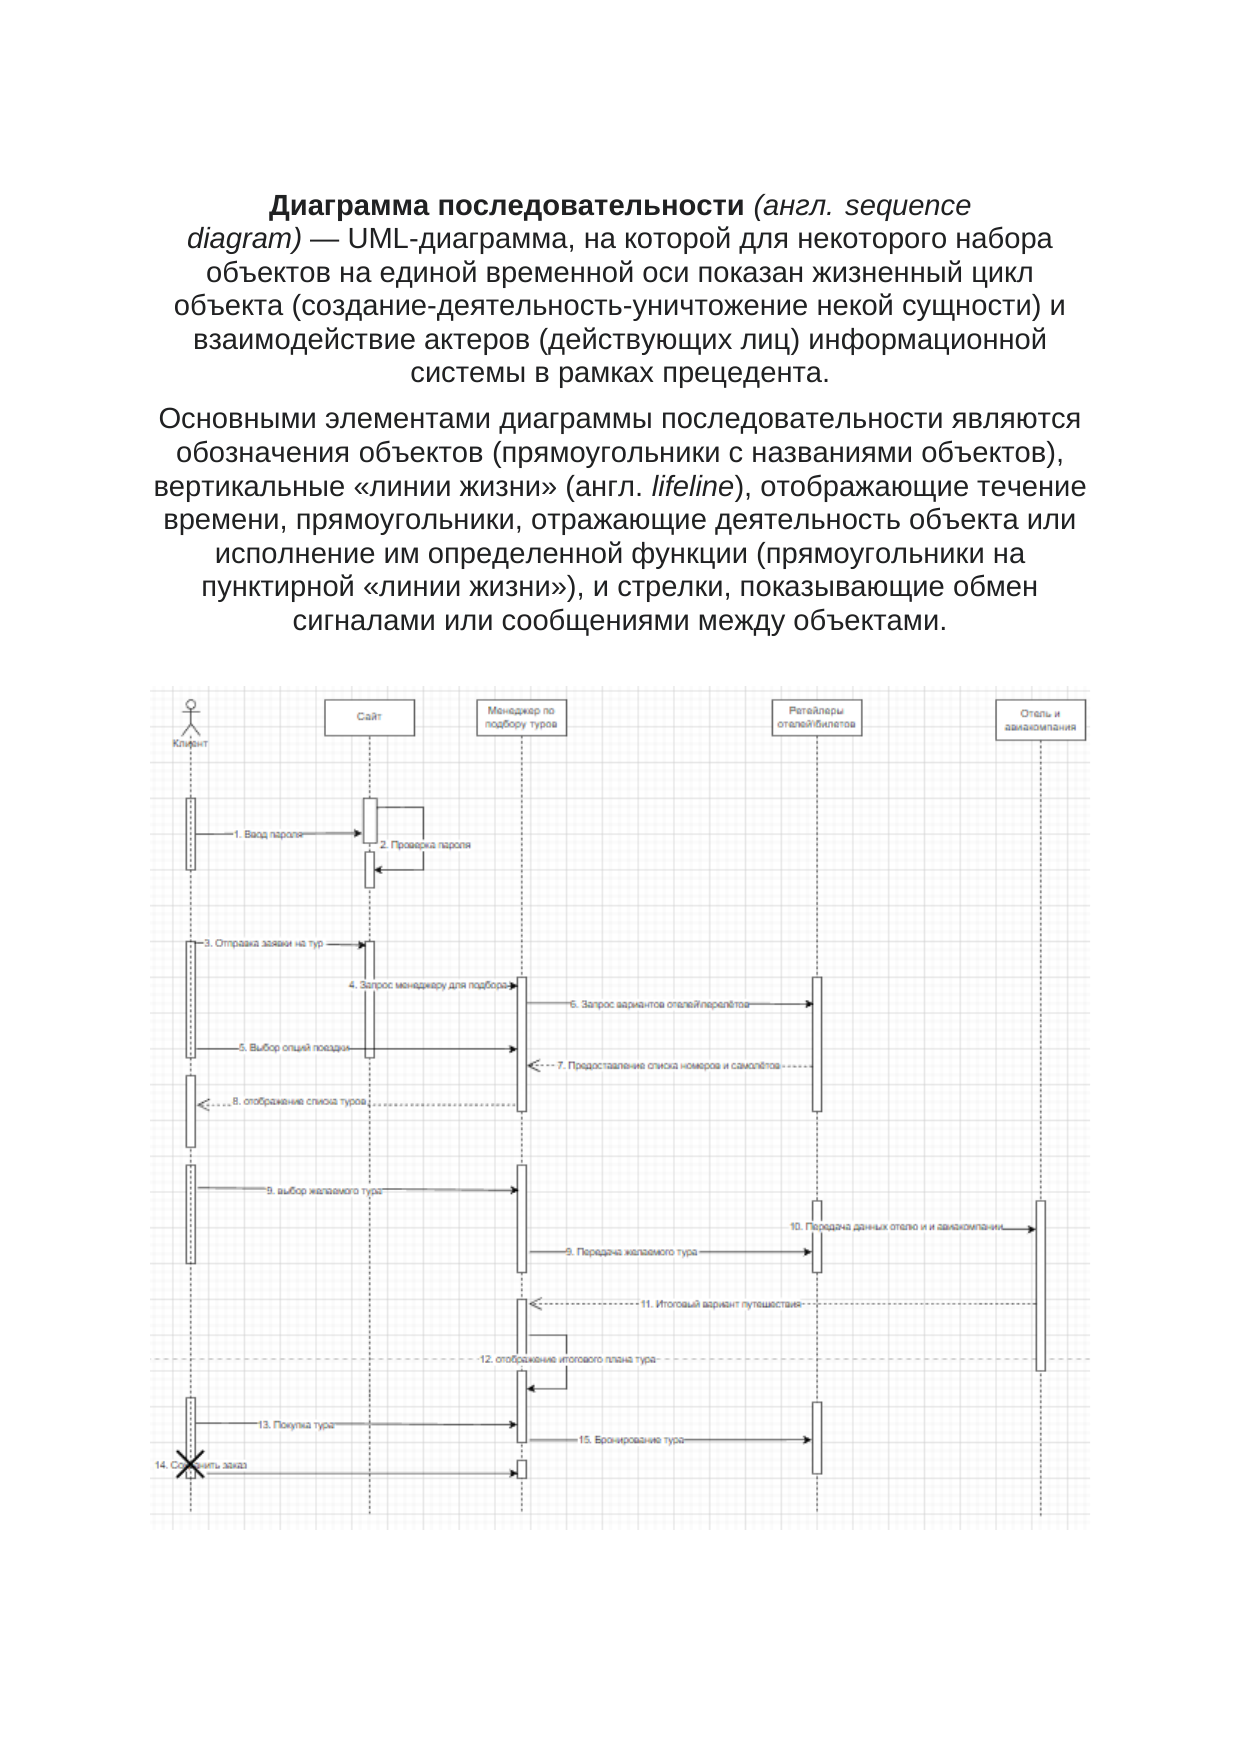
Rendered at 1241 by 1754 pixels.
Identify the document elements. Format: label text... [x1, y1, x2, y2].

picture [150, 686, 1091, 1530]
text Диаграмма последовательности (англ. sequence diagram) — UML-диаграмма, на которой для некоторого набора объектов на единой временной оси показан жизненный цикл объекта (создание-деятельность-уничтожение некой сущности) и взаимодействие актеров (действующих лиц) информационной системы в рамках прецедента. [150, 188, 1090, 389]
text Основными элементами диаграммы последовательности являются обозначения объектов (прямоугольники с названиями объектов), вертикальные «линии жизни» (англ. lifeline), отображающие течение времени, прямоугольники, отражающие деятельность объекта или исполнение им определенной функции (прямоугольники на пунктирной «линии жизни»), и стрелки, показывающие обмен сигналами или сообщениями между объектами. [150, 401, 1090, 636]
